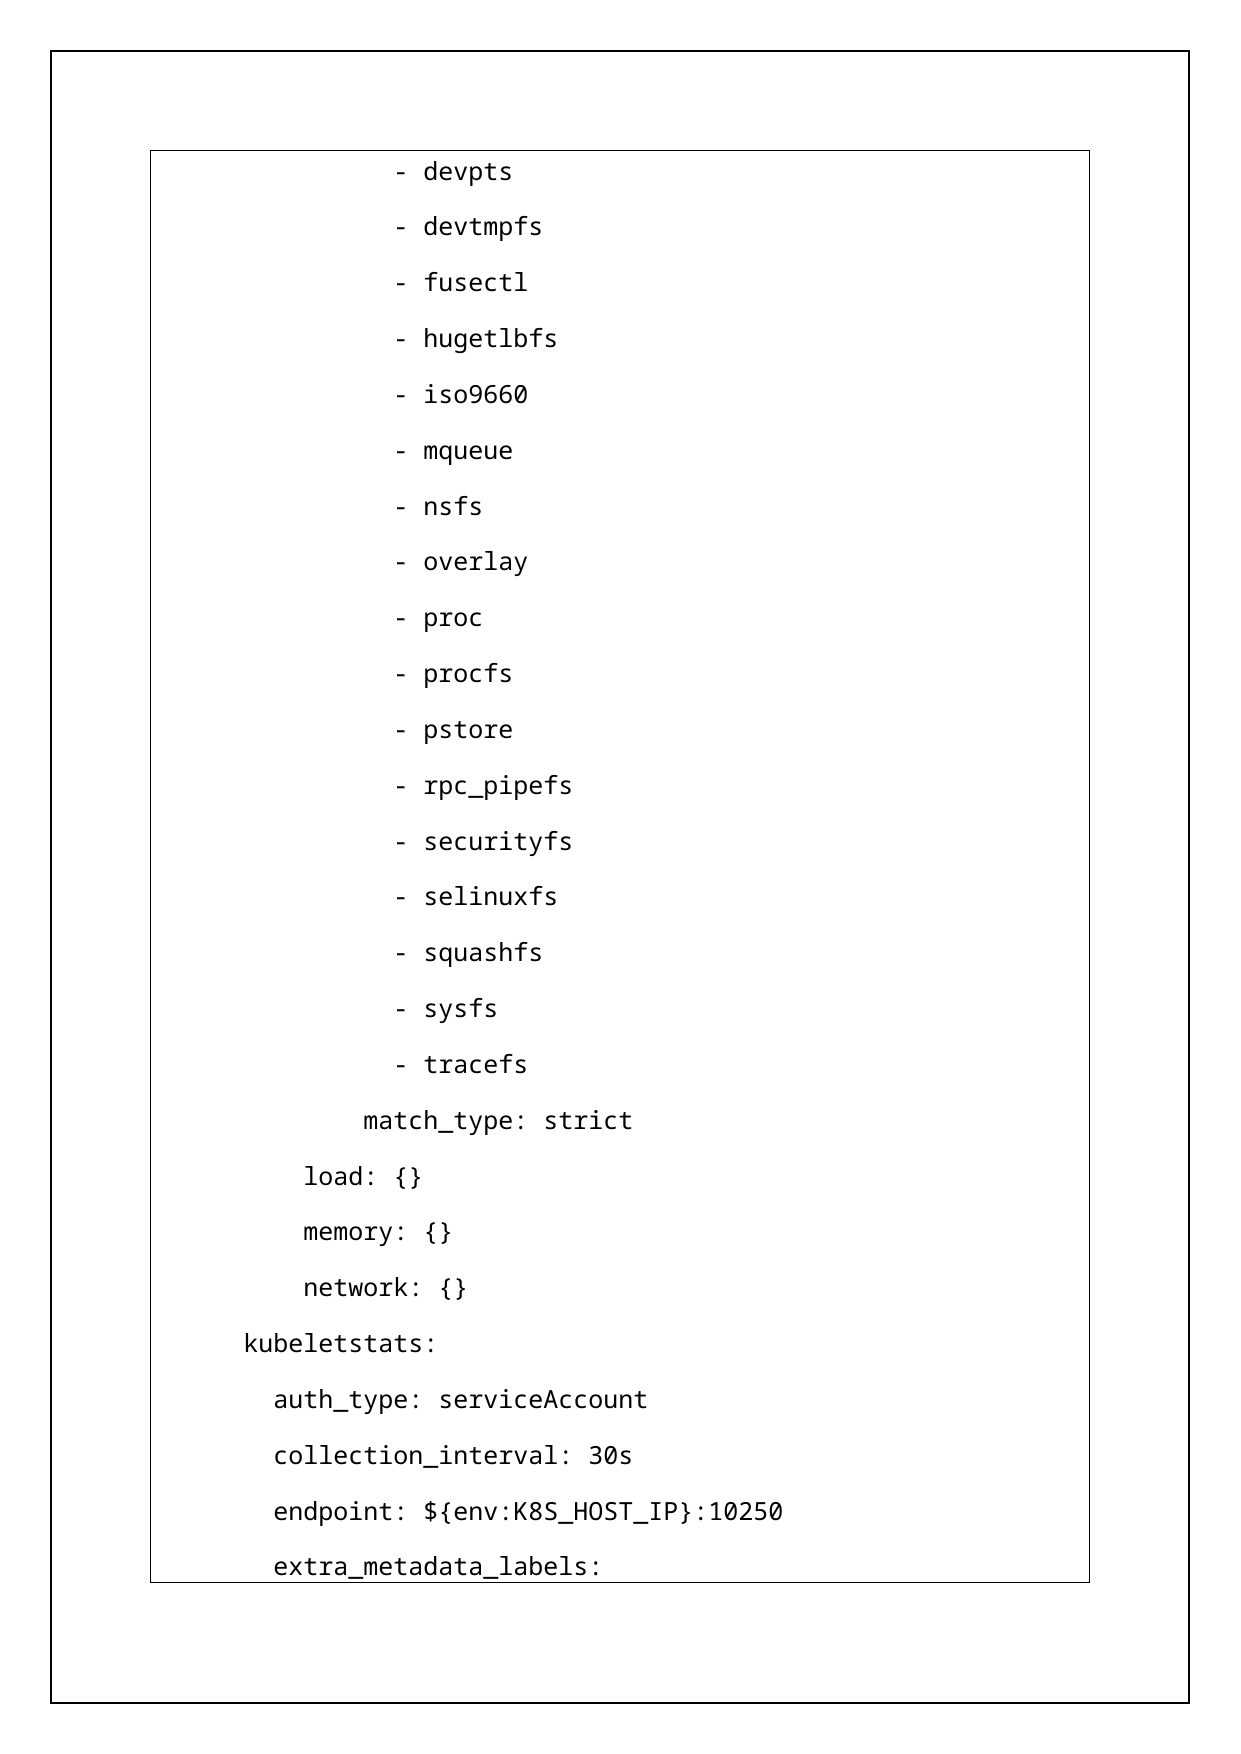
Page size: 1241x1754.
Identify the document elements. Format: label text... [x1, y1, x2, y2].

text - rpc_pipefs [151, 764, 1089, 801]
text auth_type: serviceAccount [151, 1378, 1089, 1416]
text extra_metadata_labels: [151, 1546, 1089, 1582]
text memory: {} [151, 1211, 1089, 1248]
text - fusectl [151, 262, 1089, 299]
text endpoint: ${env:K8S_HOST_IP}:10250 [151, 1490, 1089, 1527]
text - devpts [151, 151, 1089, 187]
text - devtmpfs [151, 206, 1089, 243]
text - procfs [151, 652, 1089, 690]
text - sysfs [151, 987, 1089, 1025]
text - hugetlbfs [151, 317, 1089, 355]
text collection_interval: 30s [151, 1434, 1089, 1471]
text kubeletstats: [151, 1322, 1089, 1360]
text network: {} [151, 1267, 1089, 1304]
text load: {} [151, 1155, 1089, 1192]
text - securityfs [151, 820, 1089, 857]
text - tracefs [151, 1043, 1089, 1081]
text match_type: strict [151, 1099, 1089, 1136]
text - squashfs [151, 932, 1089, 969]
text - proc [151, 597, 1089, 634]
text - pstore [151, 708, 1089, 746]
text - selinuxfs [151, 876, 1089, 913]
text - mqueue [151, 429, 1089, 466]
text - iso9660 [151, 373, 1089, 411]
text - overlay [151, 541, 1089, 578]
text - nsfs [151, 485, 1089, 522]
